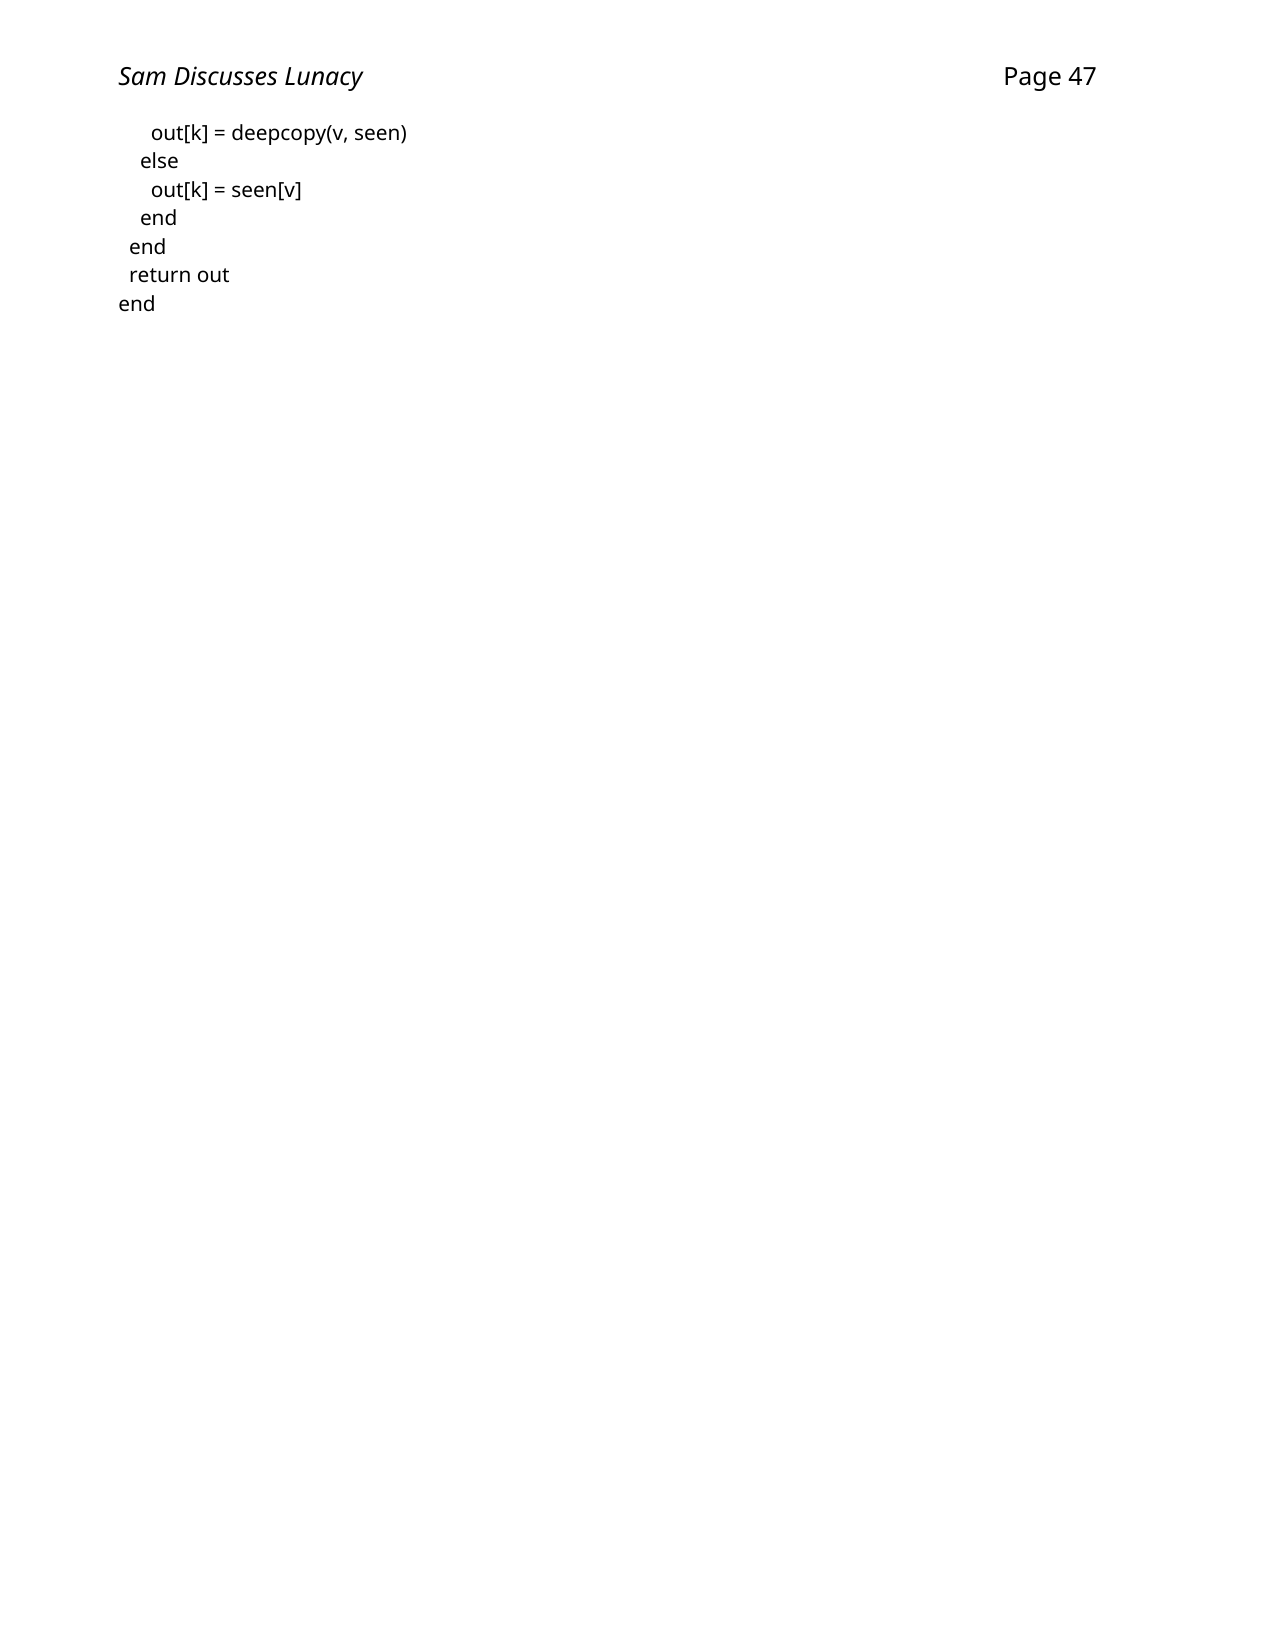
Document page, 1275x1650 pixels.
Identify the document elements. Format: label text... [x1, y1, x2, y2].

text else [118, 146, 1157, 175]
text end [118, 203, 1157, 232]
text out[k] = deepcopy(v, seen) [118, 118, 1157, 146]
text out[k] = seen[v] [118, 175, 1157, 203]
text end [118, 289, 1157, 317]
text return out [118, 260, 1157, 289]
text end [118, 232, 1157, 260]
